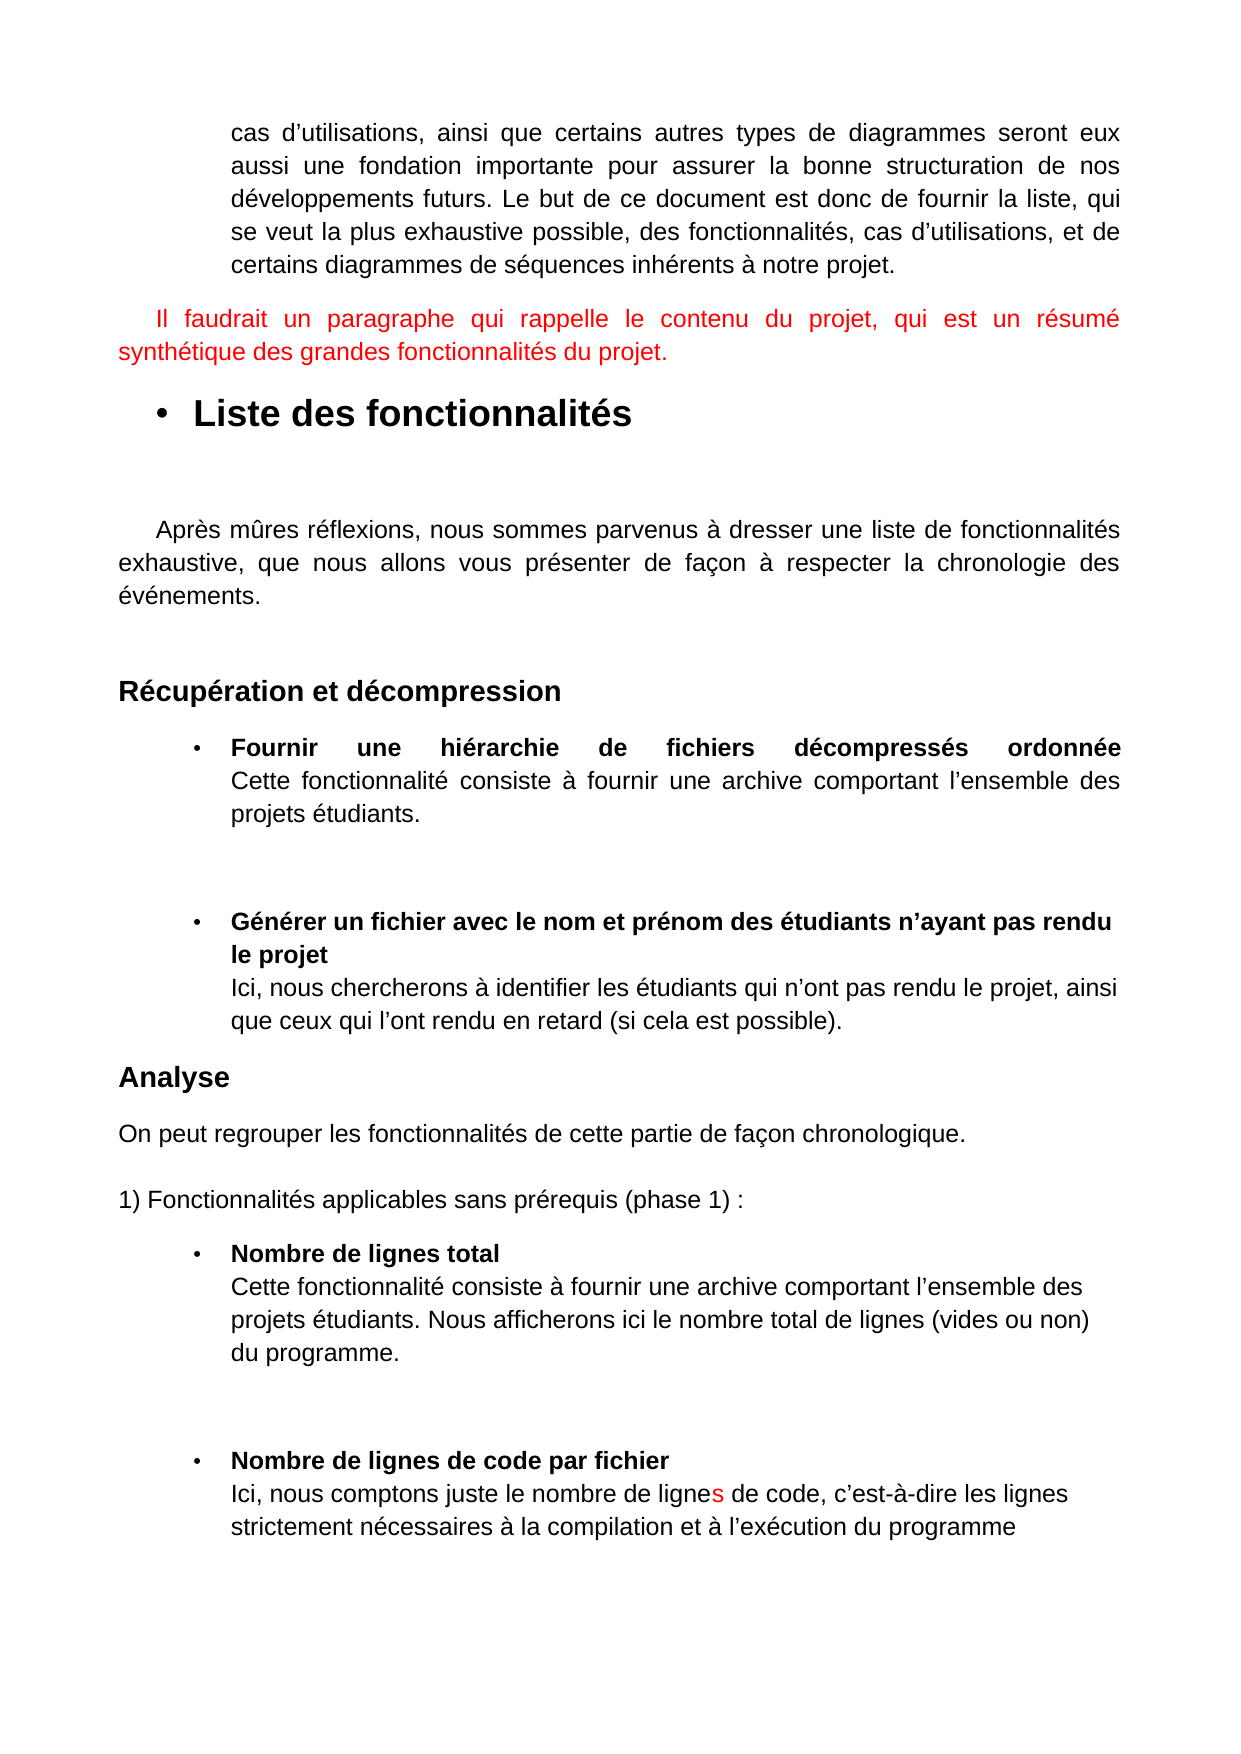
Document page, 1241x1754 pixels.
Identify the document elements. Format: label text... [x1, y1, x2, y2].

list Fournir une hiérarchie de fichiers décompressés ordonnée Cette fonctionnalité consiste à fournir une archive comportant l’ensemble des projets étudiants. [193, 733, 1122, 828]
list cas d’utilisations, ainsi que certains autres types de diagrammes seront eux aussi une fondation importante pour assurer la bonne structuration de nos développements futurs. Le but de ce document est donc de fournir la liste, qui se veut la plus exhaustive possible, des fonctionnalités, cas d’utilisations, et de certains diagrammes de séquences inhérents à notre projet. [156, 118, 1122, 279]
text On peut regrouper les fonctionnalités de cette partie de façon chronologique. 1) Fonctionnalités applicables sans prérequis (phase 1) : [118, 1119, 1122, 1214]
text Analyse [118, 1060, 1122, 1093]
list Nombre de lignes total Cette fonctionnalité consiste à fournir une archive comportant l’ensemble des projets étudiants. Nous afficherons ici le nombre total de lignes (vides ou non) du programme. [193, 1239, 1122, 1367]
list Générer un fichier avec le nom et prénom des étudiants n’ayant pas rendu le projet Ici, nous chercherons à identifier les étudiants qui n’ont pas rendu le projet, ainsi que ceux qui l’ont rendu en retard (si cela est possible). [193, 907, 1122, 1035]
text Il faudrait un paragraphe qui rappelle le contenu du projet, qui est un résumé synthétique des grandes fonctionnalités du projet. [118, 304, 1122, 366]
list Liste des fonctionnalités [156, 391, 1122, 434]
text Récupération et décompression [118, 635, 1122, 707]
list Nombre de lignes de code par fichier Ici, nous comptons juste le nombre de lignes de code, c’est-à-dire les lignes strictement nécessaires à la compilation et à l’exécution du programme [193, 1446, 1122, 1541]
text Après mûres réflexions, nous sommes parvenus à dresser une liste de fonctionnalités exhaustive, que nous allons vous présenter de façon à respecter la chronologie des événements. [118, 515, 1122, 610]
